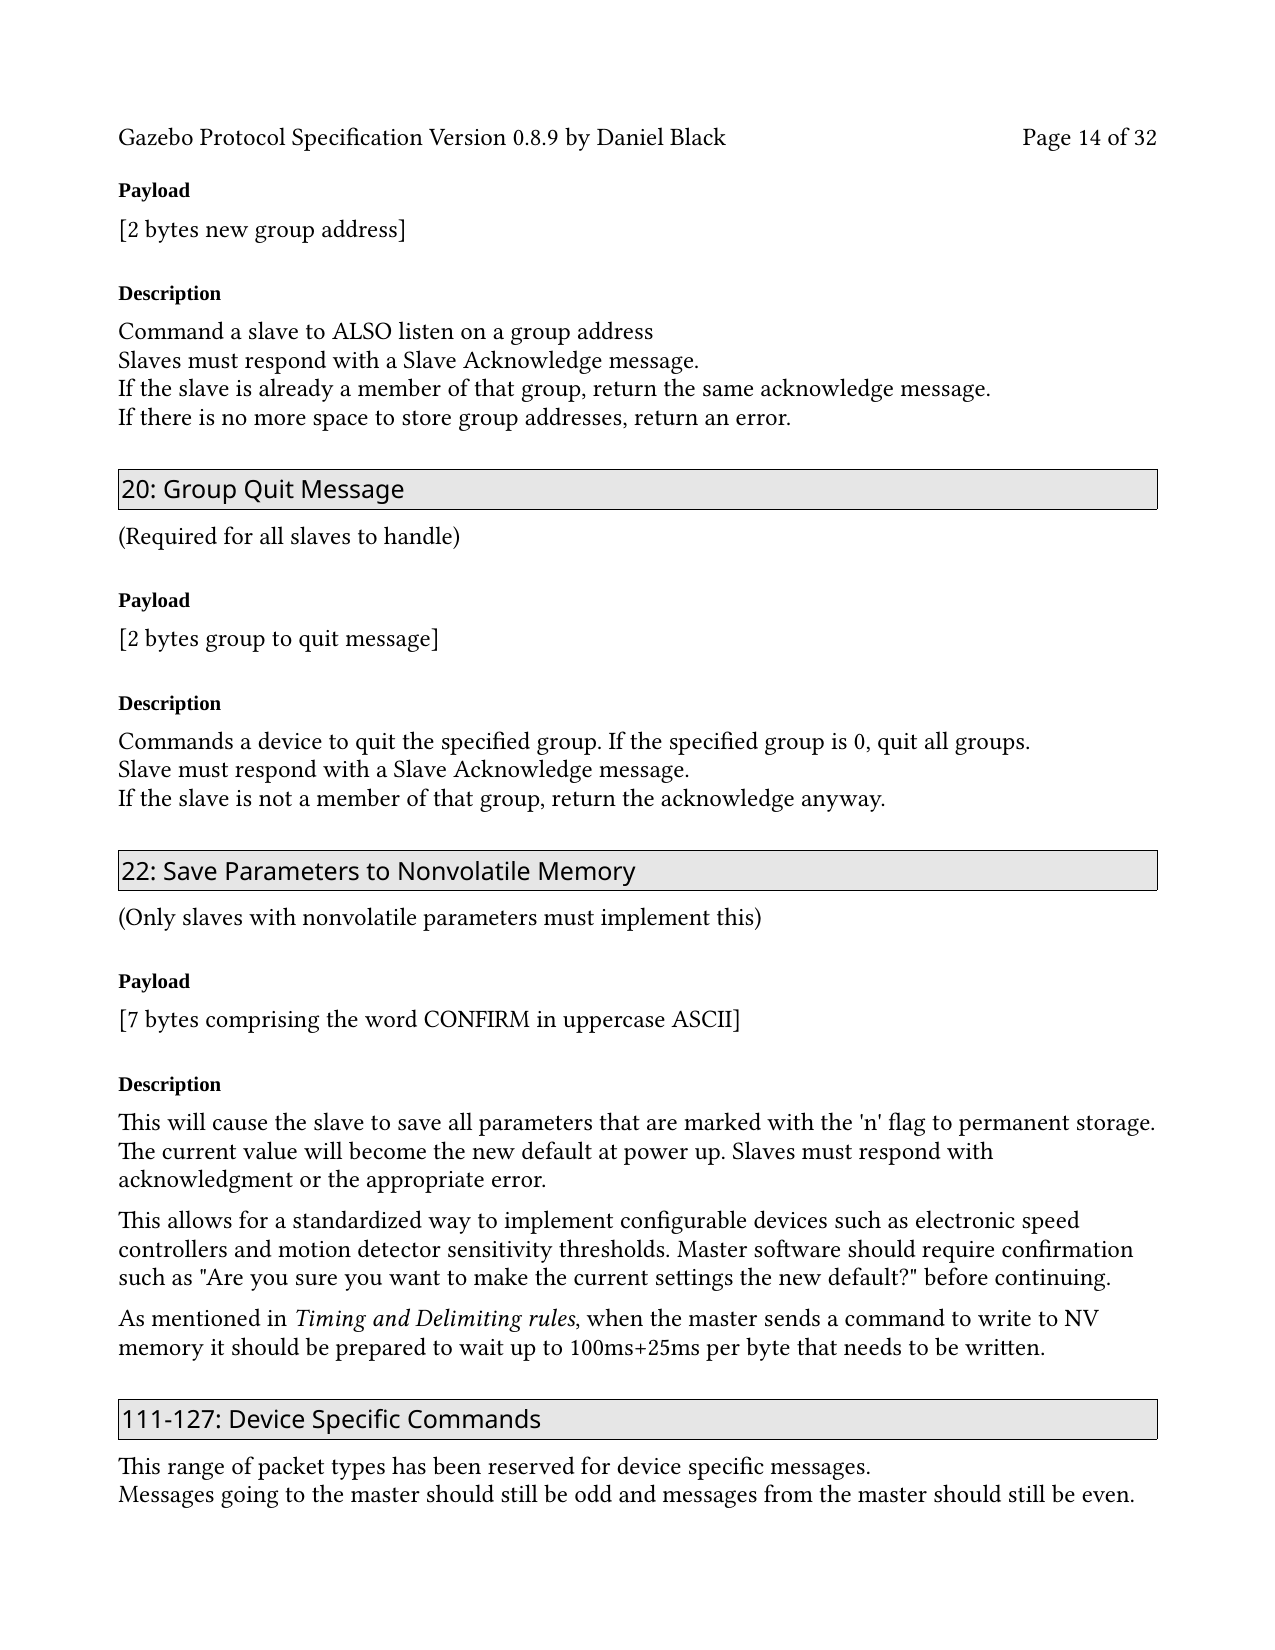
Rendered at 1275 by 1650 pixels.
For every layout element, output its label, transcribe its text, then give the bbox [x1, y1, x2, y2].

text Commands a device to quit the specified group. If the specified group is 0, quit all groups. Slave must respond with a Slave Acknowledge message. If the slave is not a member of that group, return the acknowledge anyway. [118, 727, 1157, 813]
subtitle Description [118, 1072, 1157, 1096]
subtitle 20: Group Quit Message [119, 470, 1157, 509]
subtitle Description [118, 690, 1157, 714]
text This range of packet types has been reserved for device specific messages. Messages going to the master should still be odd and messages from the master should still be even. [118, 1452, 1157, 1509]
text Command a slave to ALSO listen on a group address Slaves must respond with a Slave Acknowledge message. If the slave is already a member of that group, return the same acknowledge message. If there is no more space to store group addresses, return an error. [118, 317, 1157, 431]
subtitle Payload [118, 969, 1157, 993]
subtitle Payload [118, 588, 1157, 612]
subtitle Payload [118, 178, 1157, 202]
text This allows for a standardized way to implement configurable devices such as electronic speed controllers and motion detector sensitivity thresholds. Master software should require confirmation such as "Are you sure you want to make the current settings the new default?" before continuing. [118, 1206, 1157, 1292]
text As mentioned in Timing and Delimiting rules, when the master sends a command to write to NV memory it should be prepared to wait up to 100ms+25ms per byte that needs to be written. [118, 1304, 1157, 1361]
text This will cause the slave to save all parameters that are marked with the 'n' flag to permanent storage. The current value will become the new default at power up. Slaves must respond with acknowledgment or the appropriate error. [118, 1108, 1157, 1194]
text (Required for all slaves to handle) [118, 522, 1157, 550]
subtitle 111-127: Device Specific Commands [119, 1400, 1157, 1439]
text [2 bytes group to quit message] [118, 624, 1157, 653]
text [7 bytes comprising the word CONFIRM in uppercase ASCII] [118, 1006, 1157, 1034]
text (Only slaves with nonvolatile parameters must implement this) [118, 903, 1157, 931]
subtitle 22: Save Parameters to Nonvolatile Memory [119, 851, 1157, 890]
subtitle Description [118, 281, 1157, 305]
text [2 bytes new group address] [118, 215, 1157, 243]
